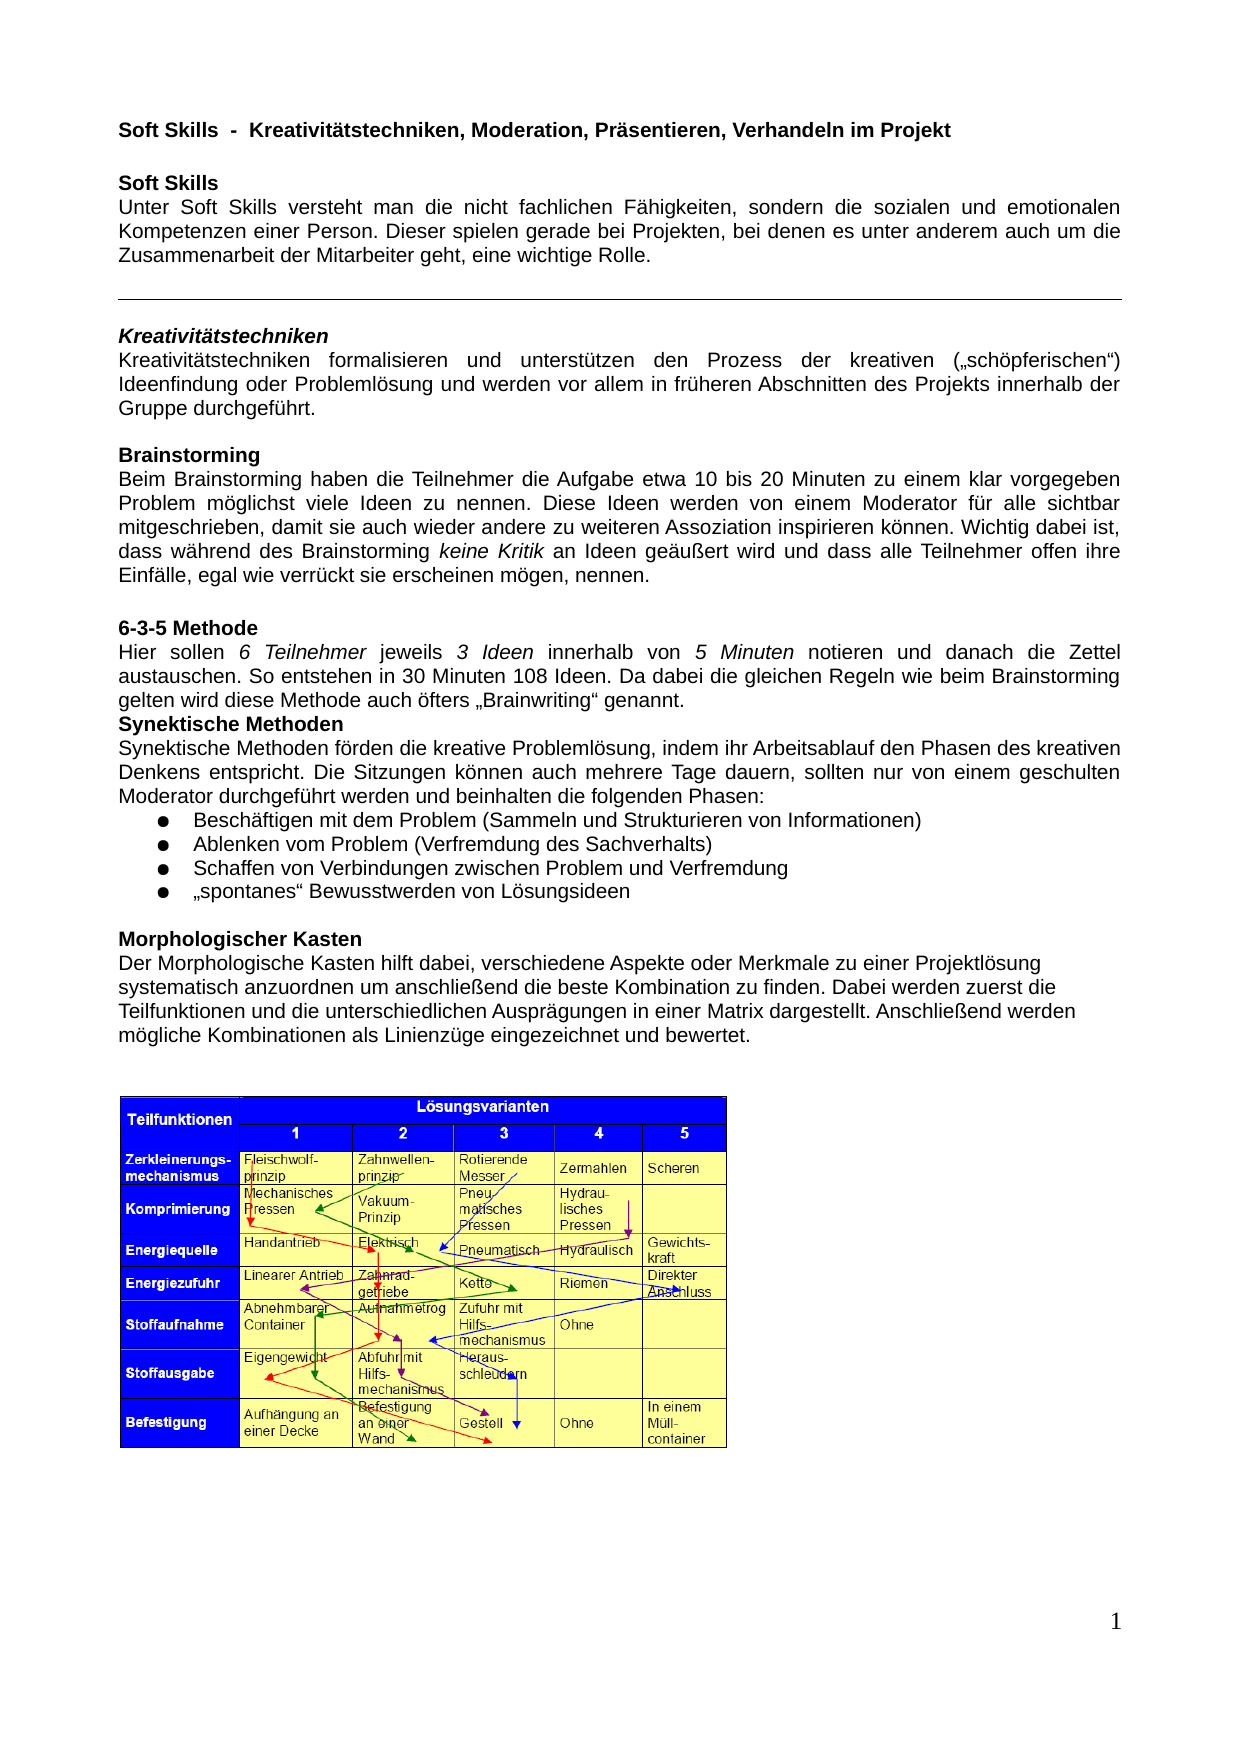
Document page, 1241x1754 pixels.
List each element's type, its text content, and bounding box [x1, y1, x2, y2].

list Beschäftigen mit dem Problem (Sammeln und Strukturieren von Informationen) [156, 807, 1122, 831]
text Der Morphologische Kasten hilft dabei, verschiedene Aspekte oder Merkmale zu einer Projektlösung systematisch anzuordnen um anschließend die beste Kombination zu finden. Dabei werden zuerst die Teilfunktionen und die unterschiedlichen Ausprägungen in einer Matrix dargestellt. Anschließend werden mögliche Kombinationen als Linienzüge eingezeichnet und bewertet. [118, 951, 1122, 1047]
text Unter Soft Skills versteht man die nicht fachlichen Fähigkeiten, sondern die sozialen und emotionalen Kompetenzen einer Person. Dieser spielen gerade bei Projekten, bei denen es unter anderem auch um die Zusammenarbeit der Mitarbeiter geht, eine wichtige Rolle. [118, 195, 1122, 267]
subtitle Soft Skills [118, 171, 1122, 195]
picture [118, 1095, 729, 1450]
text Synektische Methoden förden die kreative Problemlösung, indem ihr Arbeitsablauf den Phasen des kreativen Denkens entspricht. Die Sitzungen können auch mehrere Tage dauern, sollten nur von einem geschulten Moderator durchgeführt werden und beinhalten die folgenden Phasen: [118, 736, 1122, 807]
subtitle Kreativitätstechniken [118, 323, 1122, 347]
text Kreativitätstechniken formalisieren und unterstützen den Prozess der kreativen („schöpferischen“) Ideenfindung oder Problemlösung und werden vor allem in früheren Abschnitten des Projekts innerhalb der Gruppe durchgeführt. [118, 347, 1122, 419]
text Soft Skills - Kreativitätstechniken, Moderation, Präsentieren, Verhandeln im Projekt [118, 118, 1122, 142]
list „spontanes“ Bewusstwerden von Lösungsideen [156, 879, 1122, 903]
subtitle Morphologischer Kasten [118, 927, 1122, 951]
text Hier sollen 6 Teilnehmer jeweils 3 Ideen innerhalb von 5 Minuten notieren und danach die Zettel austauschen. So entstehen in 30 Minuten 108 Ideen. Da dabei die gleichen Regeln wie beim Brainstorming gelten wird diese Methode auch öfters „Brainwriting“ genannt. [118, 640, 1122, 712]
subtitle 6-3-5 Methode [118, 616, 1122, 640]
list Ablenken vom Problem (Verfremdung des Sachverhalts) [156, 831, 1122, 855]
subtitle Synektische Methoden [118, 712, 1122, 736]
text Beim Brainstorming haben die Teilnehmer die Aufgabe etwa 10 bis 20 Minuten zu einem klar vorgegeben Problem möglichst viele Ideen zu nennen. Diese Ideen werden von einem Moderator für alle sichtbar mitgeschrieben, damit sie auch wieder andere zu weiteren Assoziation inspirieren können. Wichtig dabei ist, dass während des Brainstorming keine Kritik an Ideen geäußert wird und dass alle Teilnehmer offen ihre Einfälle, egal wie verrückt sie erscheinen mögen, nennen. [118, 467, 1122, 587]
list Schaffen von Verbindungen zwischen Problem und Verfremdung [156, 855, 1122, 879]
subtitle Brainstorming [118, 443, 1122, 467]
